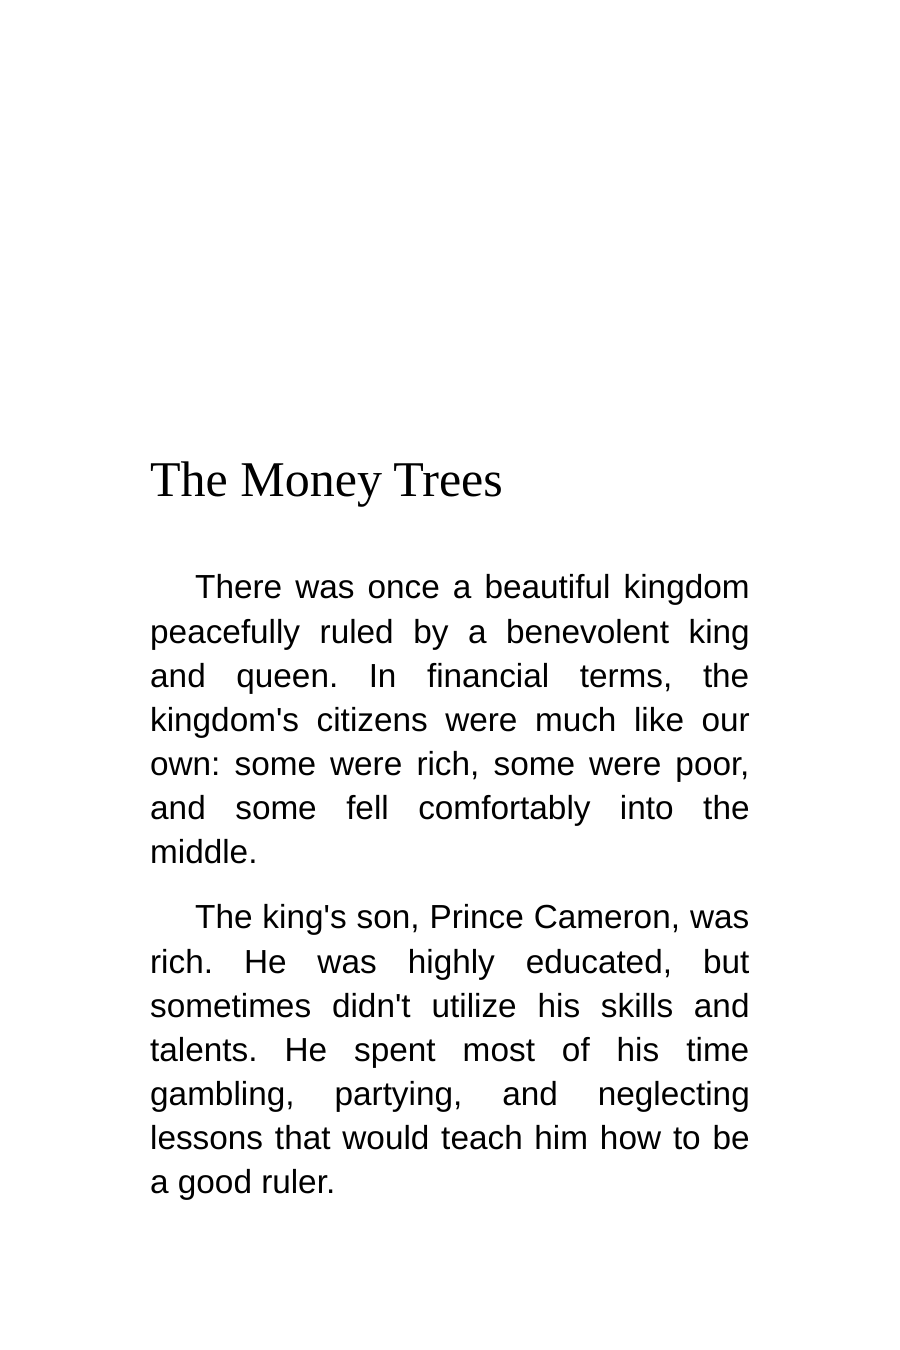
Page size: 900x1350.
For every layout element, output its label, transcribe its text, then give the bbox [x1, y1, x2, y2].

text The king's son, Prince Cameron, was rich. He was highly educated, but sometimes didn't utilize his skills and talents. He spent most of his time gambling, partying, and neglecting lessons that would teach him how to be a good ruler. [150, 897, 750, 1201]
text There was once a beautiful kingdom peacefully ruled by a benevolent king and queen. In financial terms, the kingdom's citizens were much like our own: some were rich, some were poor, and some fell comfortably into the middle. [150, 567, 750, 871]
title The Money Trees [150, 450, 750, 507]
